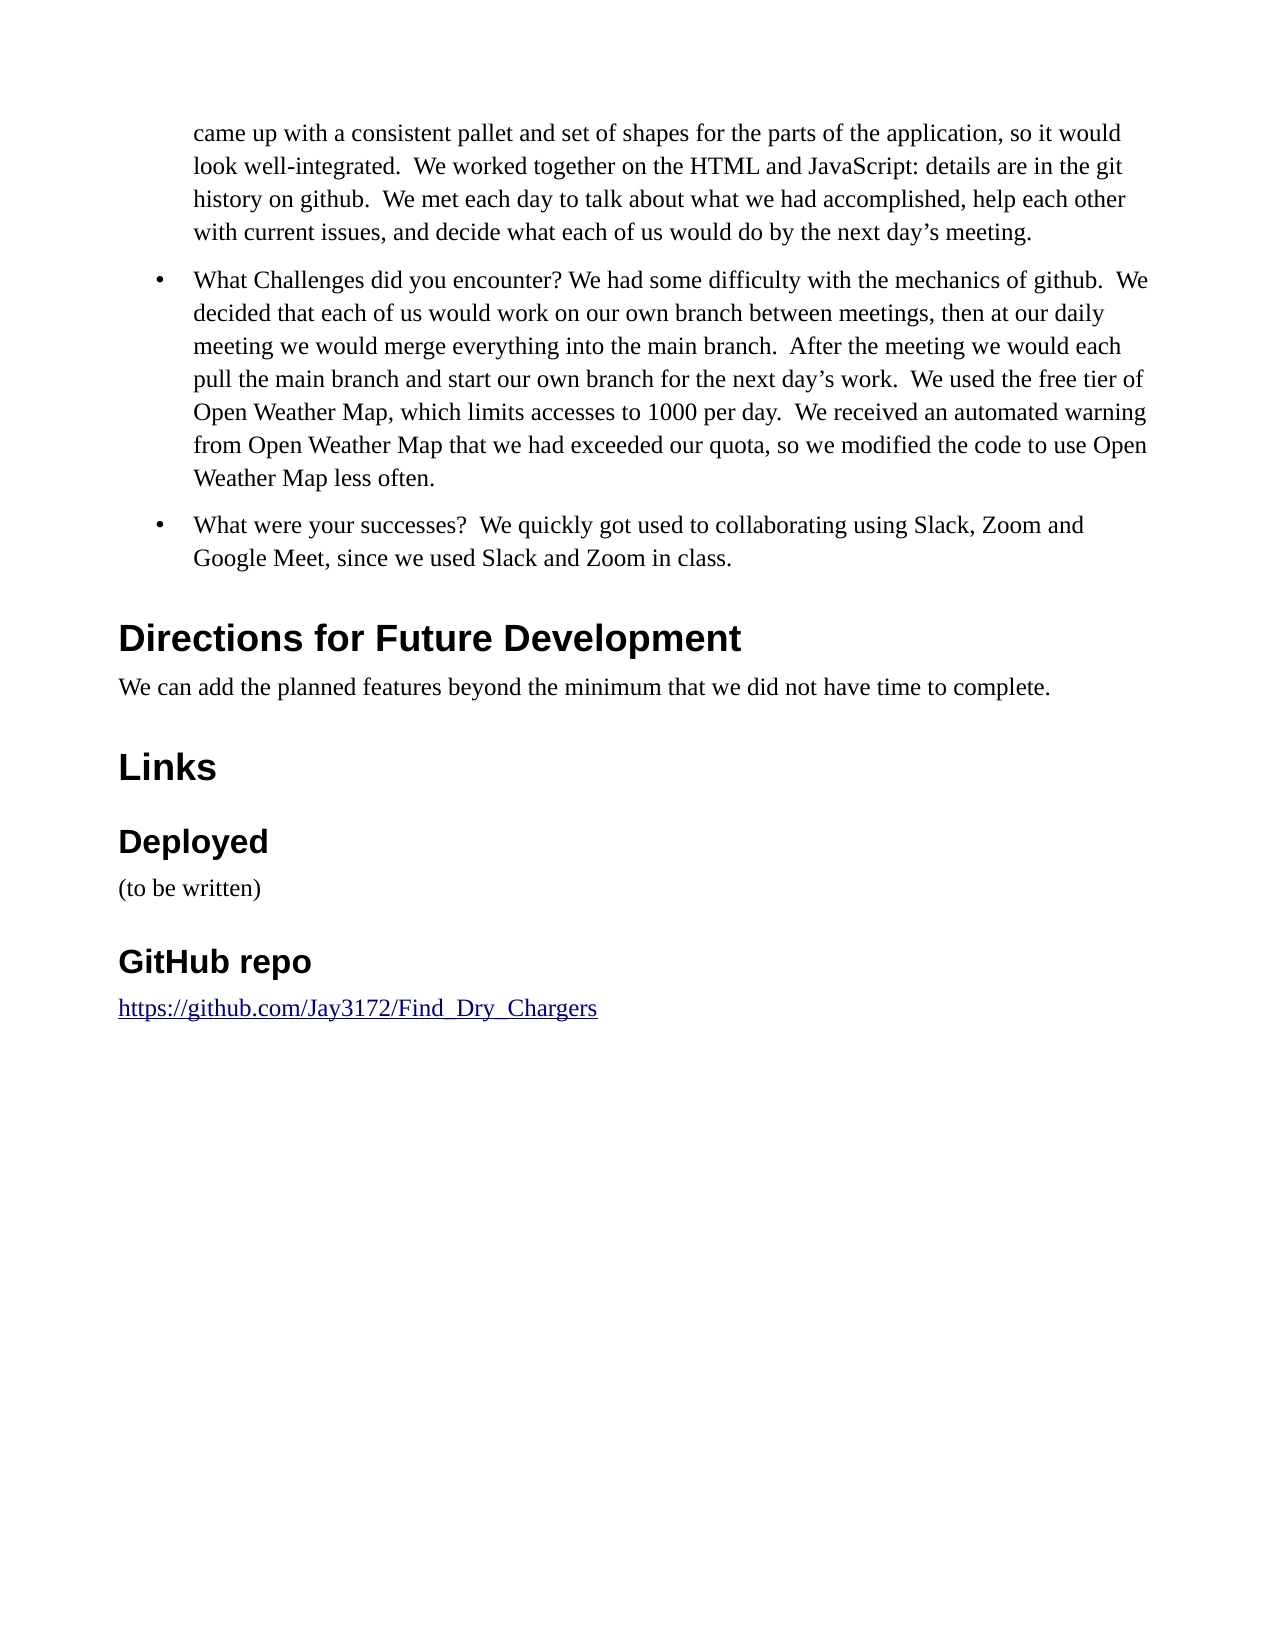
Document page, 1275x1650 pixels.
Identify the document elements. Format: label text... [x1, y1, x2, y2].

text https://github.com/Jay3172/Find_Dry_Chargers [118, 993, 1157, 1021]
list What Challenges did you encounter? We had some difficulty with the mechanics of github. We decided that each of us would work on our own branch between meetings, then at our daily meeting we would merge everything into the main branch. After the meeting we would each pull the main branch and start our own branch for the next day’s work. We used the free tier of Open Weather Map, which limits accesses to 1000 per day. We received an automated warning from Open Weather Map that we had exceeded our quota, so we modified the code to use Open Weather Map less often. [156, 265, 1157, 492]
subtitle Directions for Future Development [118, 616, 1157, 660]
list came up with a consistent pallet and set of shapes for the parts of the application, so it would look well-integrated. We worked together on the HTML and JavaScript: details are in the git history on github. We met each day to talk about what we had accomplished, help each other with current issues, and decide what each of us would do by the next day’s meeting. [156, 118, 1157, 246]
subtitle GitHub repo [118, 941, 1157, 980]
list What were your successes? We quickly got used to collaborating using Slack, Zoom and Google Meet, since we used Slack and Zoom in class. [156, 511, 1157, 572]
text (to be written) [118, 873, 1157, 902]
text We can add the planned features beyond the minimum that we did not have time to complete. [118, 672, 1157, 701]
subtitle Links [118, 745, 1157, 788]
subtitle Deployed [118, 822, 1157, 861]
